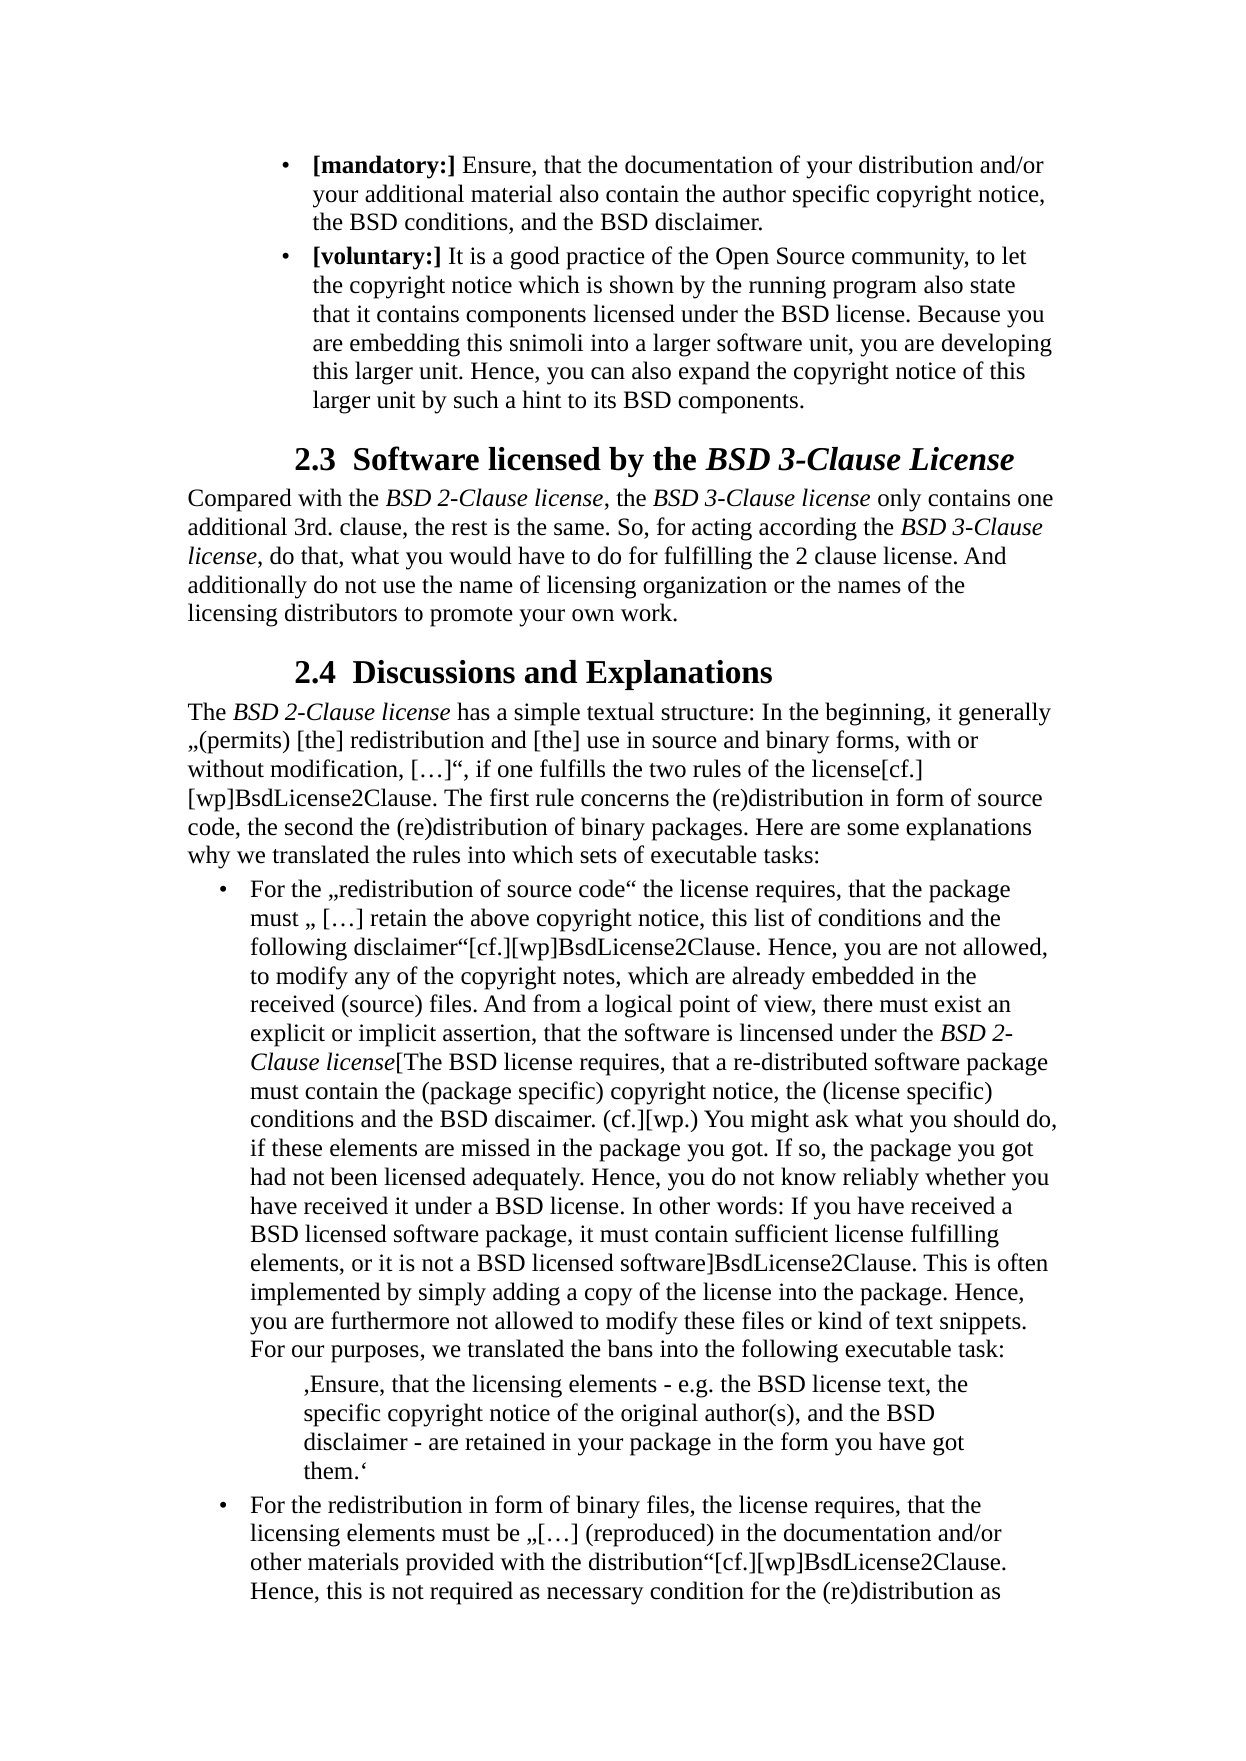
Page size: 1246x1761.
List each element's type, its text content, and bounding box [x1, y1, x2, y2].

text • For the „redistribution of source code“ the license requires, that the package must „ […] retain the above copyright notice, this list of conditions and the following disclaimer“[cf.][wp]BsdLicense2Clause. Hence, you are not allowed, to modify any of the copyright notes, which are already embedded in the received (source) files. And from a logical point of view, there must exist an explicit or implicit assertion, that the software is lincensed under the BSD 2-Clause license[The BSD license requires, that a re-distributed software package must contain the (package specific) copyright notice, the (license specific) conditions and the BSD discaimer. (cf.][wp.) You might ask what you should do, if these elements are missed in the package you got. If so, the package you got had not been licensed adequately. Hence, you do not know reliably whether you have received it under a BSD license. In other words: If you have received a BSD licensed software package, it must contain sufficient license fulfilling elements, or it is not a BSD licensed software]BsdLicense2Clause. This is often implemented by simply adding a copy of the license into the package. Hence, you are furthermore not allowed to modify these files or kind of text snippets. For our purposes, we translated the bans into the following executable task: [219, 874, 1058, 1363]
text • [mandatory:] Ensure, that the documentation of your distribution and/or your additional material also contain the author specific copyright notice, the BSD conditions, and the BSD disclaimer. [281, 150, 1058, 236]
text ,Ensure, that the licensing elements - e.g. the BSD license text, the specific copyright notice of the original author(s), and the BSD disclaimer - are retained in your package in the form you have got them.‘ [303, 1369, 1005, 1484]
text • [voluntary:] It is a good practice of the Open Source community, to let the copyright notice which is shown by the running program also state that it contains components licensed under the BSD license. Because you are embedding this snimoli into a larger software unit, you are developing this larger unit. Hence, you can also expand the copyright notice of this larger unit by such a hint to its BSD components. [281, 241, 1058, 414]
subtitle 2.3 Software licensed by the BSD 3-Clause License [294, 439, 1058, 477]
text • For the redistribution in form of binary files, the license requires, that the licensing elements must be „[…] (reproduced) in the documentation and/or other materials provided with the distribution“[cf.][wp]BsdLicense2Clause. Hence, this is not required as necessary condition for the (re)distribution as [219, 1490, 1058, 1605]
text The BSD 2-Clause license has a simple textual structure: In the beginning, it generally „(permits) [the] redistribution and [the] use in source and binary forms, with or without modification, […]“, if one fulfills the two rules of the license[cf.][wp]BsdLicense2Clause. The first rule concerns the (re)distribution in form of source code, the second the (re)distribution of binary packages. Here are some explanations why we translated the rules into which sets of executable tasks: [187, 697, 1058, 869]
text Compared with the BSD 2-Clause license, the BSD 3-Clause license only contains one additional 3rd. clause, the rest is the same. So, for acting according the BSD 3-Clause license, do that, what you would have to do for fulfilling the 2 clause license. And additionally do not use the name of licensing organization or the names of the licensing distributors to promote your own work. [187, 483, 1058, 627]
subtitle 2.4 Discussions and Explanations [294, 652, 1058, 691]
